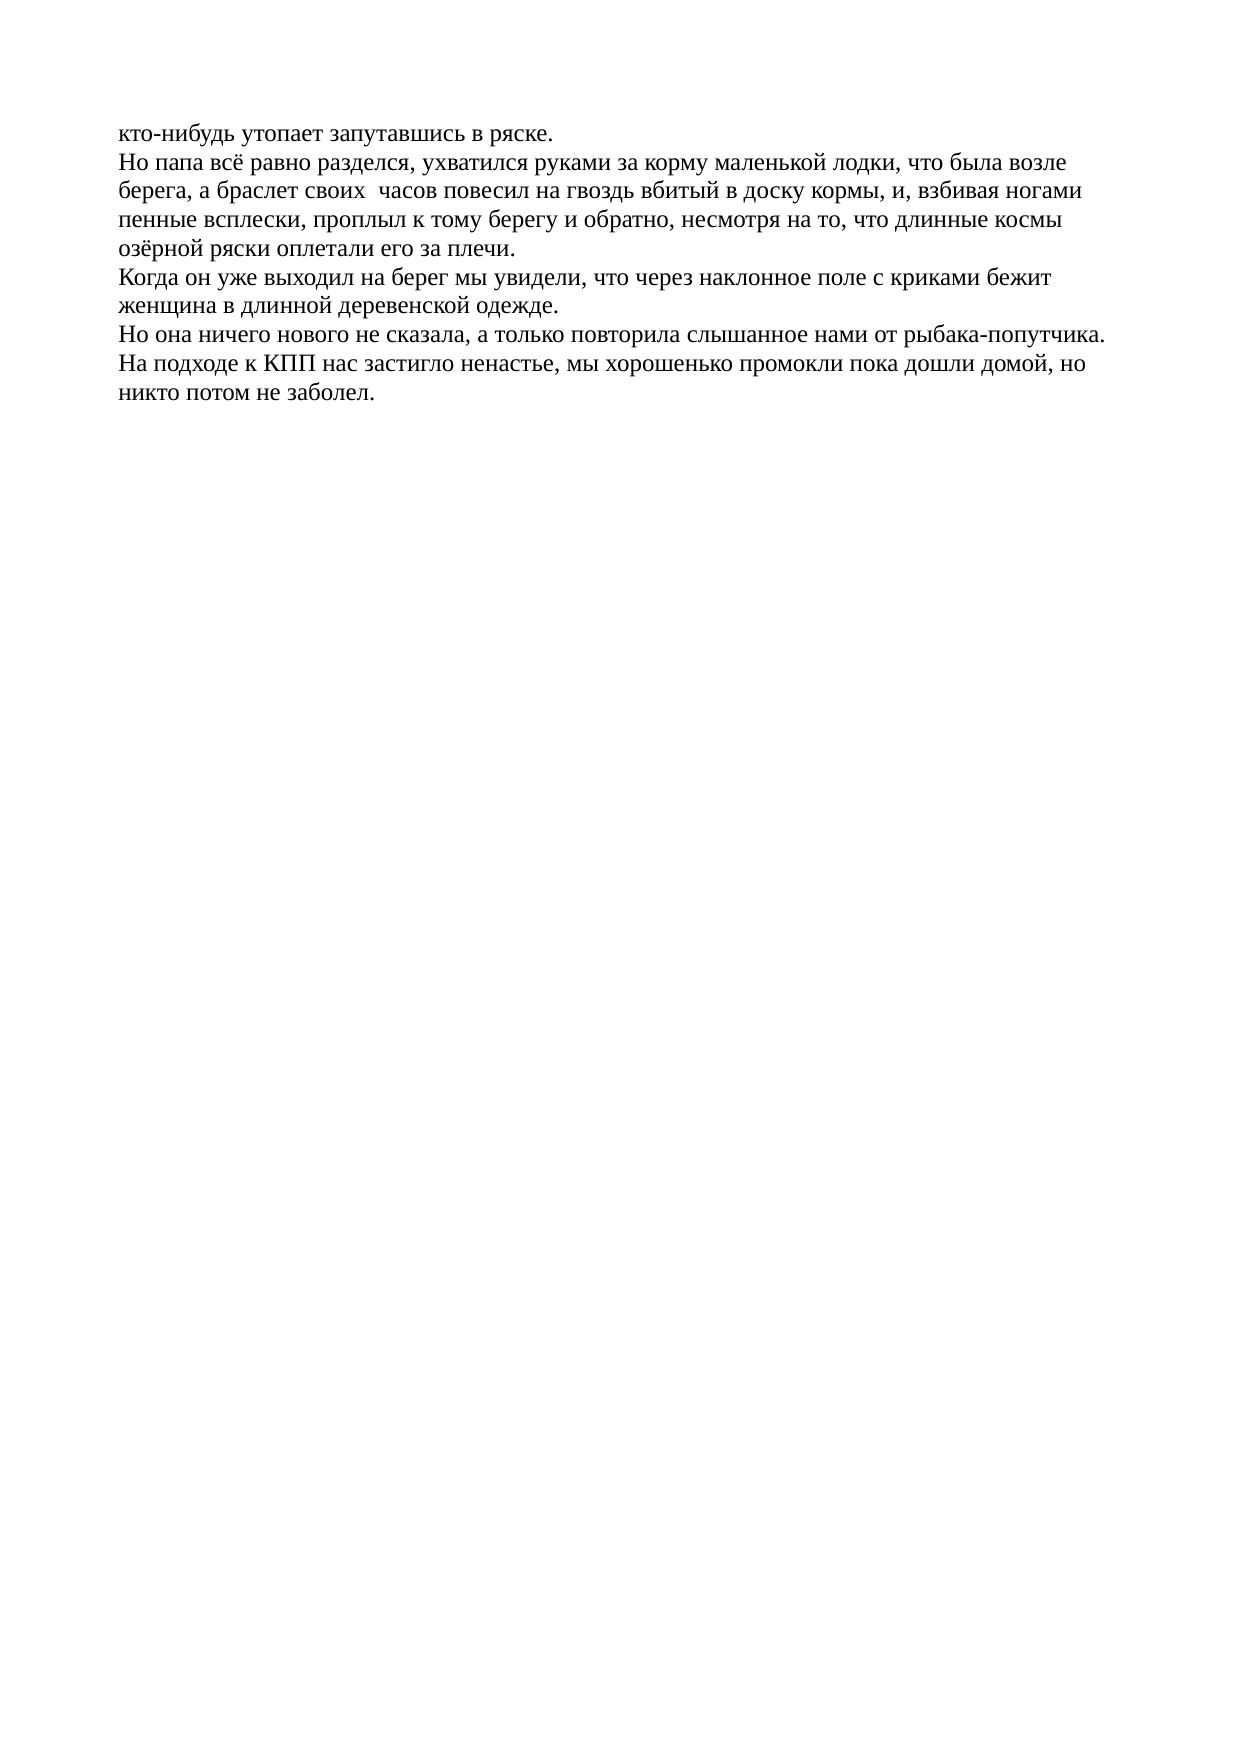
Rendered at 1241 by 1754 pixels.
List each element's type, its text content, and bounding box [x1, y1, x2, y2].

text На подходе к КПП нас застигло ненастье, мы хорошенько промокли пока дошли домой, но никто потом не заболел. [118, 348, 1122, 406]
text Но она ничего нового не сказала, а только повторила слышанное нами от рыбака-попутчика. [118, 319, 1122, 348]
text Но папа всё равно разделся, ухватился руками за корму маленькой лодки, что была возле берега, а браслет своих часов повесил на гвоздь вбитый в доску кормы, и, взбивая ногами пенные всплески, проплыл к тому берегу и обратно, несмотря на то, что длинные космы озёрной ряски оплетали его за плечи. [118, 147, 1122, 262]
text кто-нибудь утопает запутавшись в ряске. [118, 118, 1122, 147]
text Когда он уже выходил на берег мы увидели, что через наклонное поле с криками бежит женщина в длинной деревенской одежде. [118, 262, 1122, 319]
